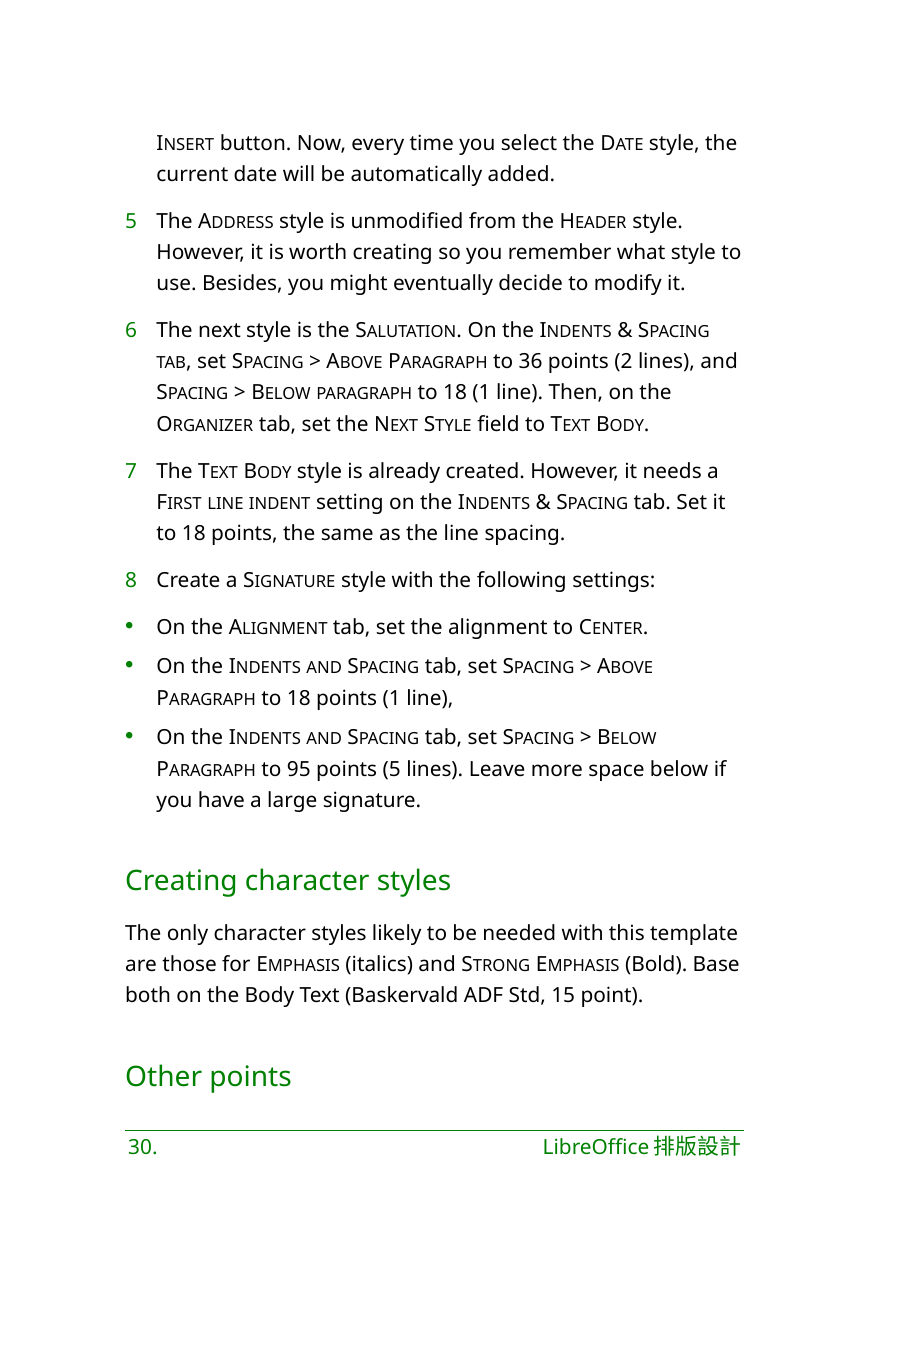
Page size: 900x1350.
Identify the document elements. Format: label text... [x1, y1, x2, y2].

text The only character styles likely to be needed with this template are those for Emphasis (italics) and Strong Emphasis (Bold). Base both on the Body Text (Baskervald ADF Std, 15 point). [125, 915, 744, 1009]
list The Address style is unmodified from the Header style. However, it is worth creating so you remember what style to use. Besides, you might eventually decide to modify it. [125, 203, 744, 297]
subtitle Creating character styles [125, 860, 744, 899]
list On the Indents and Spacing tab, set Spacing > Below Paragraph to 95 points (5 lines). Leave more space below if you have a large signature. [125, 720, 744, 813]
list The Text Body style is already created. However, it needs a First line indent setting on the Indents & Spacing tab. Set it to 18 points, the same as the line spacing. [125, 453, 744, 547]
list Insert button. Now, every time you select the Date style, the current date will be automatically added. [125, 125, 744, 187]
list Create a Signature style with the following settings: [125, 562, 744, 594]
list On the Alignment tab, set the alignment to Center. [125, 609, 744, 641]
subtitle Other points [125, 1056, 744, 1094]
list The next style is the Salutation. On the Indents & Spacing tab, set Spacing > Above Paragraph to 36 points (2 lines), and Spacing > Below paragraph to 18 (1 line). Then, on the Organizer tab, set the Next Style field to Text Body. [125, 312, 744, 437]
list On the Indents and Spacing tab, set Spacing > Above Paragraph to 18 points (1 line), [125, 649, 744, 711]
